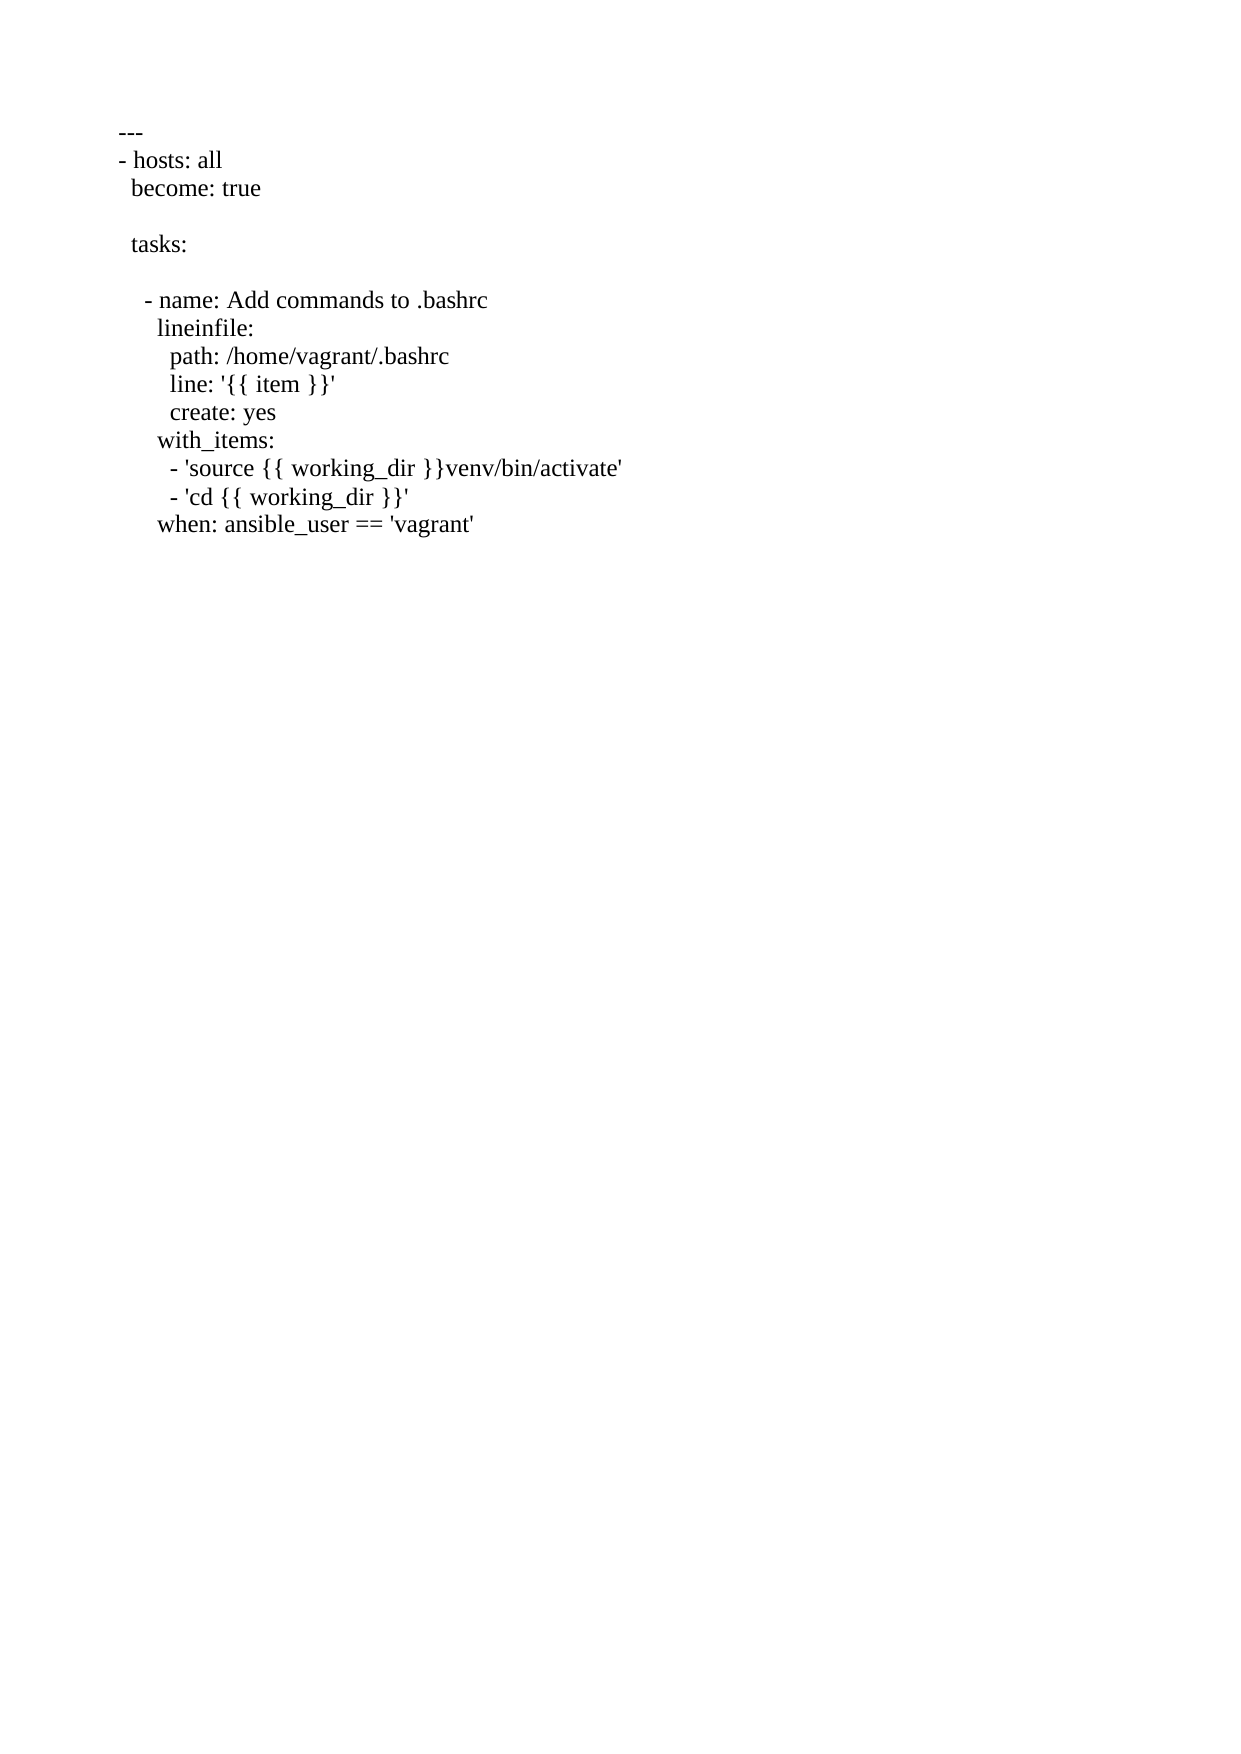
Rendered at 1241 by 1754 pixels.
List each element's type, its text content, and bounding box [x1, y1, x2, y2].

text lineinfile: [118, 314, 1122, 342]
text become: true [118, 174, 1122, 202]
text tasks: [118, 230, 1122, 258]
text line: '{{ item }}' [118, 370, 1122, 398]
text create: yes [118, 398, 1122, 426]
text when: ansible_user == 'vagrant' [118, 510, 1122, 538]
text - name: Add commands to .bashrc [118, 286, 1122, 314]
text --- [118, 118, 1122, 146]
text - hosts: all [118, 146, 1122, 174]
text - 'source {{ working_dir }}venv/bin/activate' [118, 454, 1122, 482]
text - 'cd {{ working_dir }}' [118, 482, 1122, 510]
text with_items: [118, 426, 1122, 454]
text path: /home/vagrant/.bashrc [118, 342, 1122, 370]
